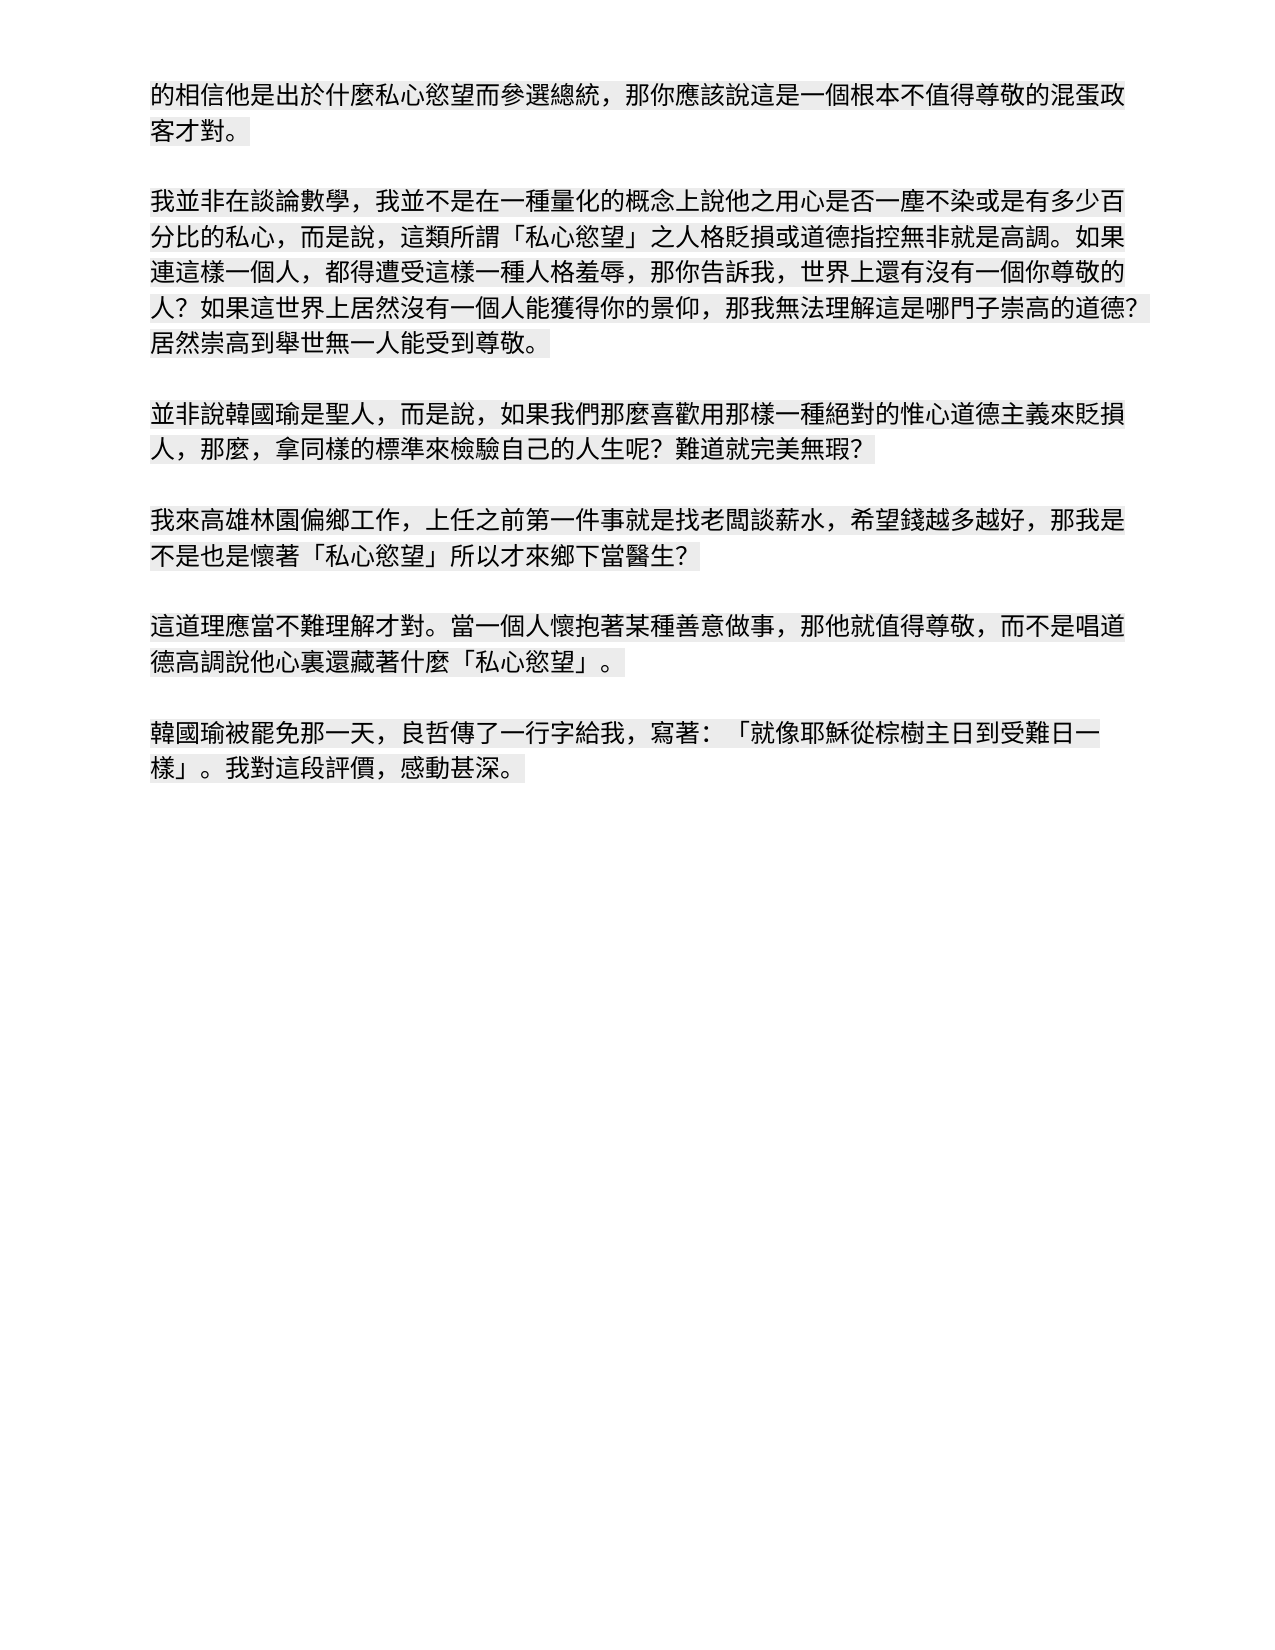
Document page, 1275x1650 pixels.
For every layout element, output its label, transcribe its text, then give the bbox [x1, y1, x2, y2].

text 卡韓政變(249)：評價 陳真 2020. 06. 15. 常有人推崇我，我常有一種啞巴吃黃蓮的無奈，許多時候感覺很痛苦。雖說對方當然是好意，但好意卻比惡意更慘。倘若是惡意，那你知道那就是故意要損你；但若是好意，那就擺明了人們居然是如此輕蔑你，把你看得如此廉價而低俗。 許崑源不是海鮮，不是花姑娘，不是一種物品、一道菜，哪來極品不極品？我們如果真的尊敬一個人或是尊重一個人，應該不會用「極品」這樣的字眼或態度去「推崇」對方，就比方說你的某個朋友的娘自殺了，你大概不會對你的朋友說你娘真是個「極品」啊！更不可能對大家說這是你找過資料做過一些研究之後得出的結論。 看待人事物是這樣看的嗎？還得查資料？萬一哪份資料之闡釋讓你得出另一種不堪的結論呢？人格是像股票那樣根據特定消息起起伏伏的不確定事物嗎？ 人死了真可憐，任人說長論短。人敗了也一樣可悲。比方說韓國瑜，無論勝負，他個人根本一點問題也沒有，明明是藍綠聯手以及主流媒體之瘋狂抹黑造謠一整年所致，任你是耶穌下凡，照樣能抹黑得臭不可聞。但是，當一個人落難、落敗或成為一種遭受打壓、鄙視的異類 (簡單說就是過街老鼠) 時，人們卻總是可以在你身上尋找出各種缺點與負評，而不是尊敬你在落難與落敗中所堅持的勇氣與正直。 以我為例，我相信在那些自認為混得不錯的人眼裏，我從過去到現在的一切公眾行為必然顯得如此可笑、廉價而不值得嚴肅看待，更不用說尊敬或推崇了。但是，假設今天我是個什麼高官或總統，那麼，哪怕是我過去再怎麼無謂而瑣碎或甚至窩囊的行為，肯定都會被人們用一種意味著「不凡」的眼光看待。其實，不必當高官或總統，大概只要當個什麼民代或地方局處首長，人們就會對你推崇備至了。 話說韓國瑜，倘若他有一絲絲所謂「個人慾望」而參選總統，那我跟你說，你應該輕視這個人才對，因為那就是一種政客。台灣政壇百分之九十九點九九都是這種人，但韓國瑜不是。 今天，倘若因為某種因緣，我擁有絕對壓倒性的全島民意，只要我點個頭，就能當上領導，拯救這個垂死的島嶼，我想我會毫不猶豫扛起這個責任。韓國瑜當初參選總統，恰恰就是這樣一種情境，當時根本不可能有任何人能贏過他壓倒性的聲望，蔡啥小的民調，連他的零頭都不到。在這樣一種情境下，倘若還拒絕參選到底，那才叫做自私不是嗎？ 什麼樣的人就會欣賞一己同類，我並非要說服大家推崇韓國瑜之為人，而是說：如果你真的相信他是出於什麼私心慾望而參選總統，那你應該說這是一個根本不值得尊敬的混蛋政客才對。 我並非在談論數學，我並不是在一種量化的概念上說他之用心是否一塵不染或是有多少百分比的私心，而是說，這類所謂「私心慾望」之人格貶損或道德指控無非就是高調。如果連這樣一個人，都得遭受這樣一種人格羞辱，那你告訴我，世界上還有沒有一個你尊敬的人？如果這世界上居然沒有一個人能獲得你的景仰，那我無法理解這是哪門子崇高的道德？居然崇高到舉世無一人能受到尊敬。 並非說韓國瑜是聖人，而是說，如果我們那麼喜歡用那樣一種絕對的惟心道德主義來貶損人，那麼，拿同樣的標準來檢驗自己的人生呢？難道就完美無瑕？ 我來高雄林園偏鄉工作，上任之前第一件事就是找老闆談薪水，希望錢越多越好，那我是不是也是懷著「私心慾望」所以才來鄉下當醫生？ 這道理應當不難理解才對。當一個人懷抱著某種善意做事，那他就值得尊敬，而不是唱道德高調說他心裏還藏著什麼「私心慾望」。 韓國瑜被罷免那一天，良哲傳了一行字給我，寫著：「就像耶穌從棕樹主日到受難日一樣」。我對這段評價，感動甚深。 [150, 75, 1125, 783]
